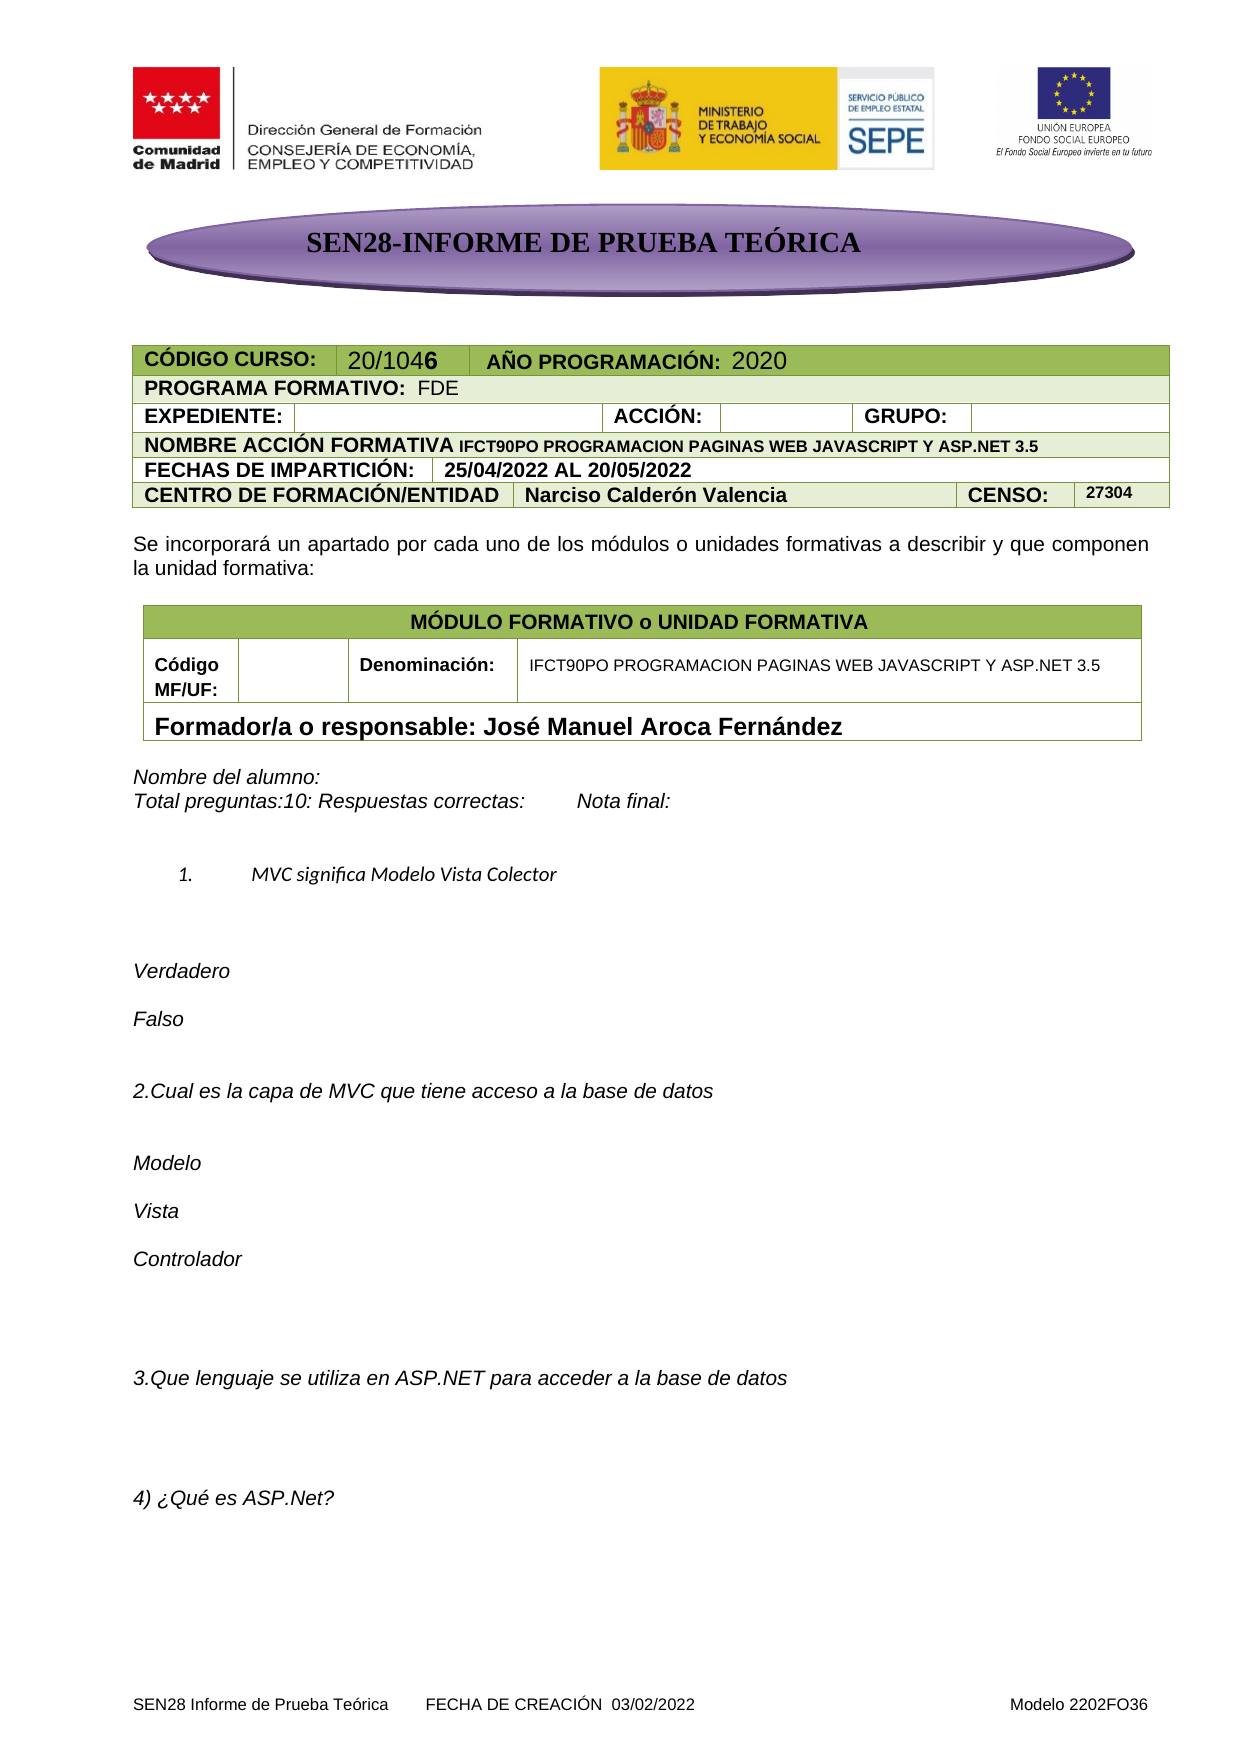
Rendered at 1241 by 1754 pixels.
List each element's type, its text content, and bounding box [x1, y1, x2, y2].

text 3.Que lenguaje se utiliza en ASP.NET para acceder a la base de datos [133, 1366, 1152, 1390]
table_cell IFCT90PO PROGRAMACION PAGINAS WEB JAVASCRIPT Y ASP.NET 3.5 [518, 639, 1141, 702]
table_cell EXPEDIENTE: [133, 404, 294, 432]
table_cell Narciso Calderón Valencia [514, 483, 956, 507]
text Se incorporará un apartado por cada uno de los módulos o unidades formativas a describir y que componen la unidad formativa: [133, 532, 1152, 580]
table_cell NOMBRE ACCIÓN FORMATIVA IFCT90PO PROGRAMACION PAGINAS WEB JAVASCRIPT Y ASP.NET 3.5 [133, 433, 1169, 457]
table_cell [295, 404, 602, 432]
table_header AÑO PROGRAMACIÓN: 2020 [470, 346, 1169, 375]
text Modelo [133, 1151, 1152, 1174]
table_cell CENSO: [957, 483, 1074, 507]
list MVC significa Modelo Vista Colector [177, 861, 1152, 886]
table_header CÓDIGO CURSO: [133, 346, 336, 375]
text 2.Cual es la capa de MVC que tiene acceso a la base de datos [133, 1079, 1152, 1103]
table_header 20/1046 [337, 346, 469, 375]
text Verdadero [133, 959, 1152, 983]
table_cell ACCIÓN: [603, 404, 720, 432]
text Falso [133, 1007, 1152, 1031]
table_cell 27304 [1075, 483, 1169, 507]
table_header MÓDULO FORMATIVO o UNIDAD FORMATIVA [144, 606, 1141, 638]
text Total preguntas:10: Respuestas correctas: Nota final: [133, 789, 1152, 813]
table_cell GRUPO: [853, 404, 971, 432]
text Vista [133, 1198, 1152, 1222]
table_cell 25/04/2022 AL 20/05/2022 [433, 458, 1169, 482]
table_cell Código MF/UF: [144, 639, 238, 702]
table_cell Denominación: [349, 639, 517, 702]
table_cell CENTRO DE FORMACIÓN/ENTIDAD [133, 483, 513, 507]
text Controlador [133, 1246, 1152, 1270]
text Nombre del alumno: [133, 765, 1152, 789]
table_cell PROGRAMA FORMATIVO: FDE [133, 376, 1169, 402]
text 4) ¿Qué es ASP.Net? [133, 1486, 1152, 1510]
table_cell [972, 404, 1169, 432]
table_cell FECHAS DE IMPARTICIÓN: [133, 458, 432, 482]
table_cell [239, 639, 348, 702]
table_cell Formador/a o responsable: José Manuel Aroca Fernández [144, 703, 1141, 740]
table_cell [721, 404, 852, 432]
